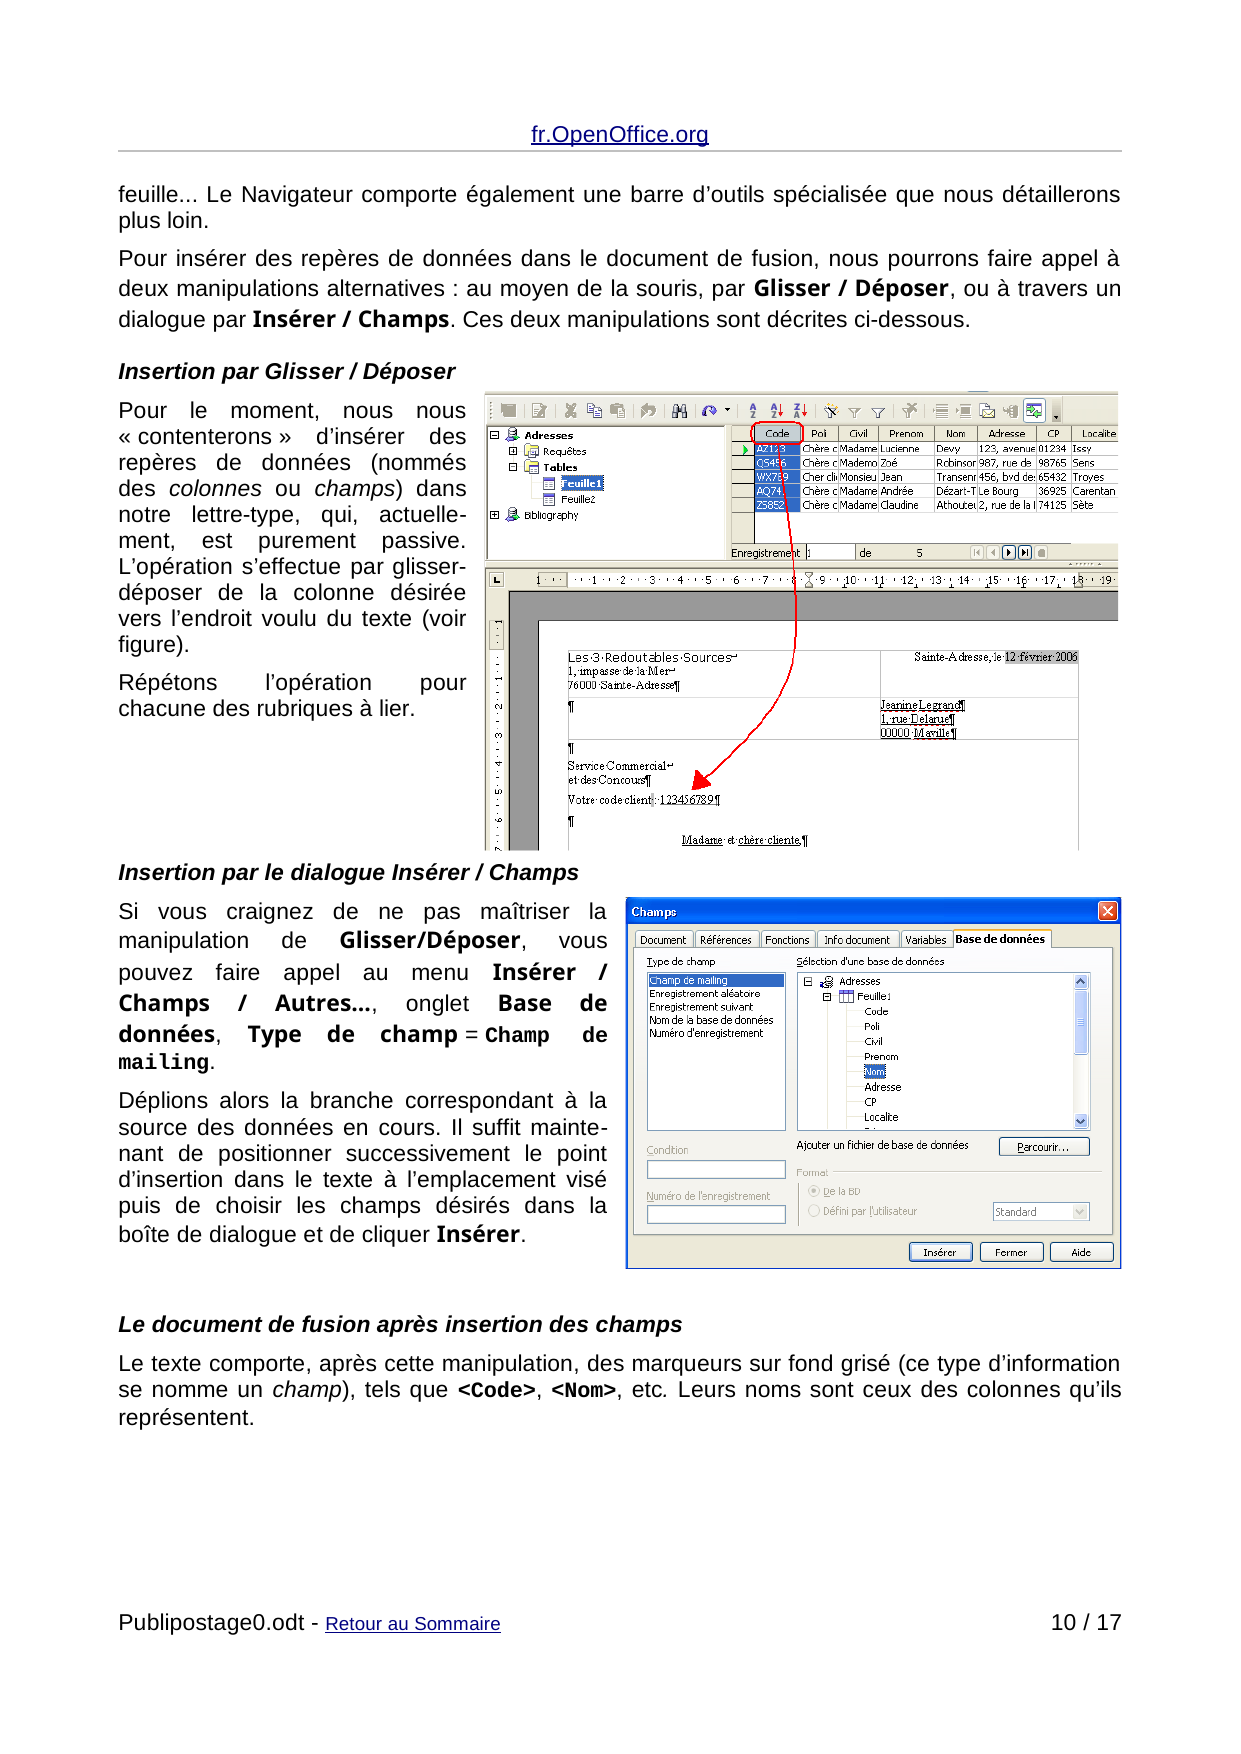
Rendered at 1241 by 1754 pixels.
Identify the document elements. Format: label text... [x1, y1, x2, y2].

text Répétons l’opération pour chacune des rubriques à lier. [118, 669, 484, 721]
subtitle Insertion par le dialogue Insérer / Champs [118, 860, 1122, 886]
text feuille... Le Navigateur comporte également une barre d’outils spécialisée que nous détaillerons plus loin. [118, 182, 1122, 234]
text Pour insérer des repères de données dans le document de fusion, nous pourrons faire appel à deux manipulations alternatives : au moyen de la souris, par Glisser / Déposer, ou à travers un dialogue par Insérer / Champs. Ces deux manipulations sont décrites ci-dessous. [118, 245, 1122, 333]
text Si vous craignez de ne pas maîtriser la manipulation de Glisser/Déposer, vous pouvez faire appel au menu Insérer / Champs / Autres..., onglet Base de données, Type de champ = Champ de mailing. [118, 898, 625, 1076]
text Déplions alors la branche correspondant à la source des données en cours. Il suffit mainte­nant de positionner successivement le point d’insertion dans le texte à l’emplacement visé puis de choisir les champs désirés dans la boîte de dialogue et de cliquer Insérer. [118, 1088, 625, 1249]
subtitle Le document de fusion après insertion des champs [118, 1312, 1122, 1338]
subtitle Insertion par Glisser / Déposer [118, 358, 1122, 384]
picture [625, 897, 1122, 1269]
picture [484, 391, 1119, 851]
text Le texte comporte, après cette manipulation, des marqueurs sur fond grisé (ce type d’information se nomme un champ), tels que <Code>, <Nom>, etc. Leurs noms sont ceux des colon­nes qu’ils représentent. [118, 1350, 1122, 1430]
text Pour le moment, nous nous « contenterons » d’insérer des repères de données (nommés des colonnes ou champs) dans notre lettre-type, qui, actuelle­ment, est purement passive. L’opération s’effectue par glisser-déposer de la colonne désirée vers l’endroit voulu du texte (voir figure). [118, 397, 484, 657]
